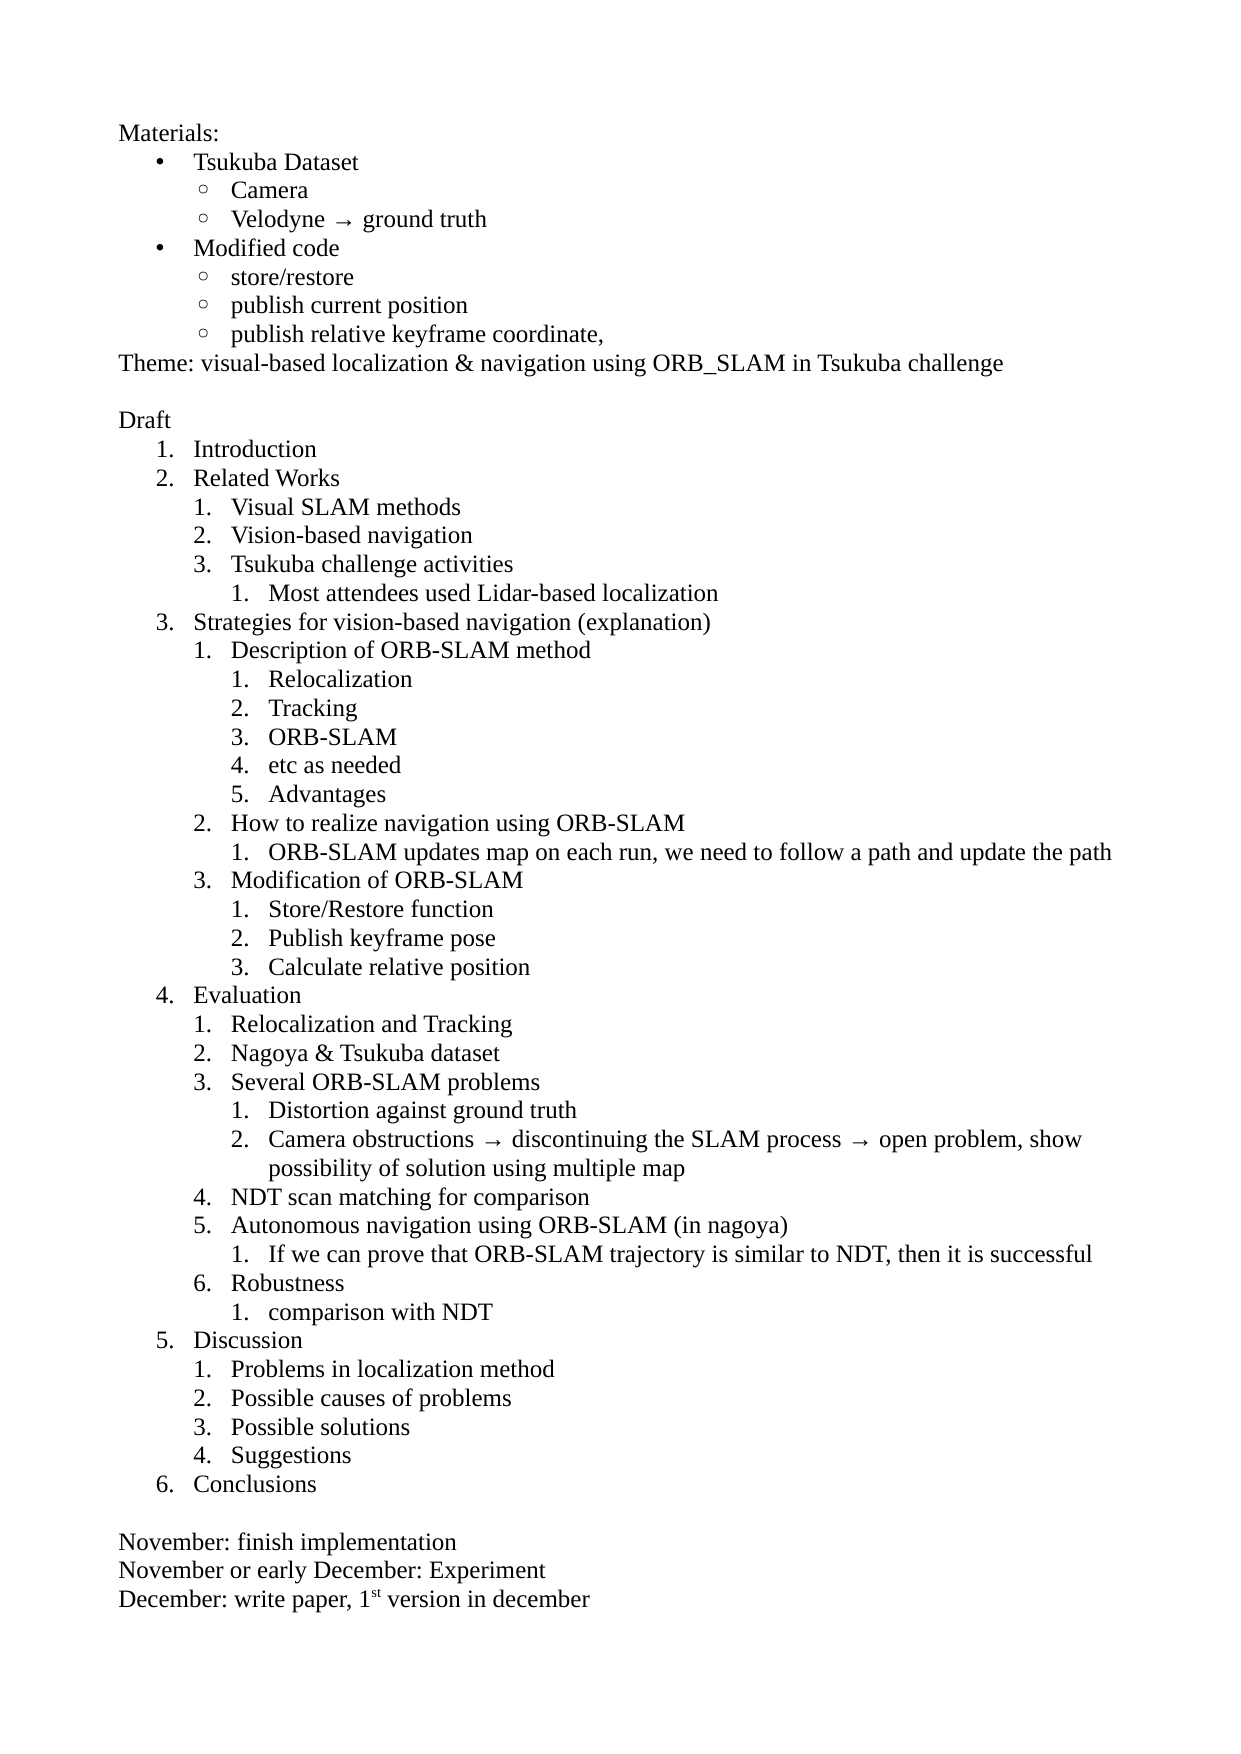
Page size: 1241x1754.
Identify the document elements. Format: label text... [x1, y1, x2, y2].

text December: write paper, 1st version in december [118, 1584, 1122, 1613]
list store/restore [193, 262, 1122, 291]
list publish current position [193, 291, 1122, 319]
text November: finish implementation [118, 1527, 1122, 1556]
list Camera obstructions → discontinuing the SLAM process → open problem, show possibility of solution using multiple map [231, 1124, 1122, 1182]
list Publish keyframe pose [231, 923, 1122, 952]
list publish relative keyframe coordinate, [193, 319, 1122, 348]
list Problems in localization method [193, 1354, 1122, 1383]
list Calculate relative position [231, 952, 1122, 981]
list Tsukuba Dataset [156, 147, 1122, 176]
list Relocalization and Tracking [193, 1009, 1122, 1038]
list Related Works [156, 463, 1122, 492]
list Robustness [193, 1268, 1122, 1297]
list Possible causes of problems [193, 1383, 1122, 1412]
list Tracking [231, 693, 1122, 722]
list comparison with NDT [231, 1297, 1122, 1326]
list ORB-SLAM [231, 722, 1122, 751]
list Nagoya & Tsukuba dataset [193, 1038, 1122, 1067]
list Advantages [231, 779, 1122, 808]
list Description of ORB-SLAM method [193, 636, 1122, 664]
text Draft [118, 406, 1122, 434]
text Materials: [118, 118, 1122, 147]
list Autonomous navigation using ORB-SLAM (in nagoya) [193, 1211, 1122, 1239]
list Store/Restore function [231, 894, 1122, 923]
list Relocalization [231, 664, 1122, 693]
list Distortion against ground truth [231, 1096, 1122, 1124]
list Velodyne → ground truth [193, 204, 1122, 233]
list NDT scan matching for comparison [193, 1182, 1122, 1211]
text Theme: visual-based localization & navigation using ORB_SLAM in Tsukuba challenge [118, 348, 1122, 377]
list Evaluation [156, 981, 1122, 1009]
list Possible solutions [193, 1412, 1122, 1441]
list Vision-based navigation [193, 521, 1122, 549]
list etc as needed [231, 751, 1122, 779]
list Several ORB-SLAM problems [193, 1067, 1122, 1096]
list How to realize navigation using ORB-SLAM [193, 808, 1122, 837]
text November or early December: Experiment [118, 1556, 1122, 1584]
list Visual SLAM methods [193, 492, 1122, 521]
list Strategies for vision-based navigation (explanation) [156, 607, 1122, 636]
list Camera [193, 176, 1122, 204]
list Conclusions [156, 1469, 1122, 1498]
list Suggestions [193, 1441, 1122, 1469]
list Modification of ORB-SLAM [193, 866, 1122, 894]
list Most attendees used Lidar-based localization [231, 578, 1122, 607]
list Tsukuba challenge activities [193, 549, 1122, 578]
list If we can prove that ORB-SLAM trajectory is similar to NDT, then it is successful [231, 1239, 1122, 1268]
list Modified code [156, 233, 1122, 262]
list ORB-SLAM updates map on each run, we need to follow a path and update the path [231, 837, 1122, 866]
list Discussion [156, 1326, 1122, 1354]
list Introduction [156, 434, 1122, 463]
